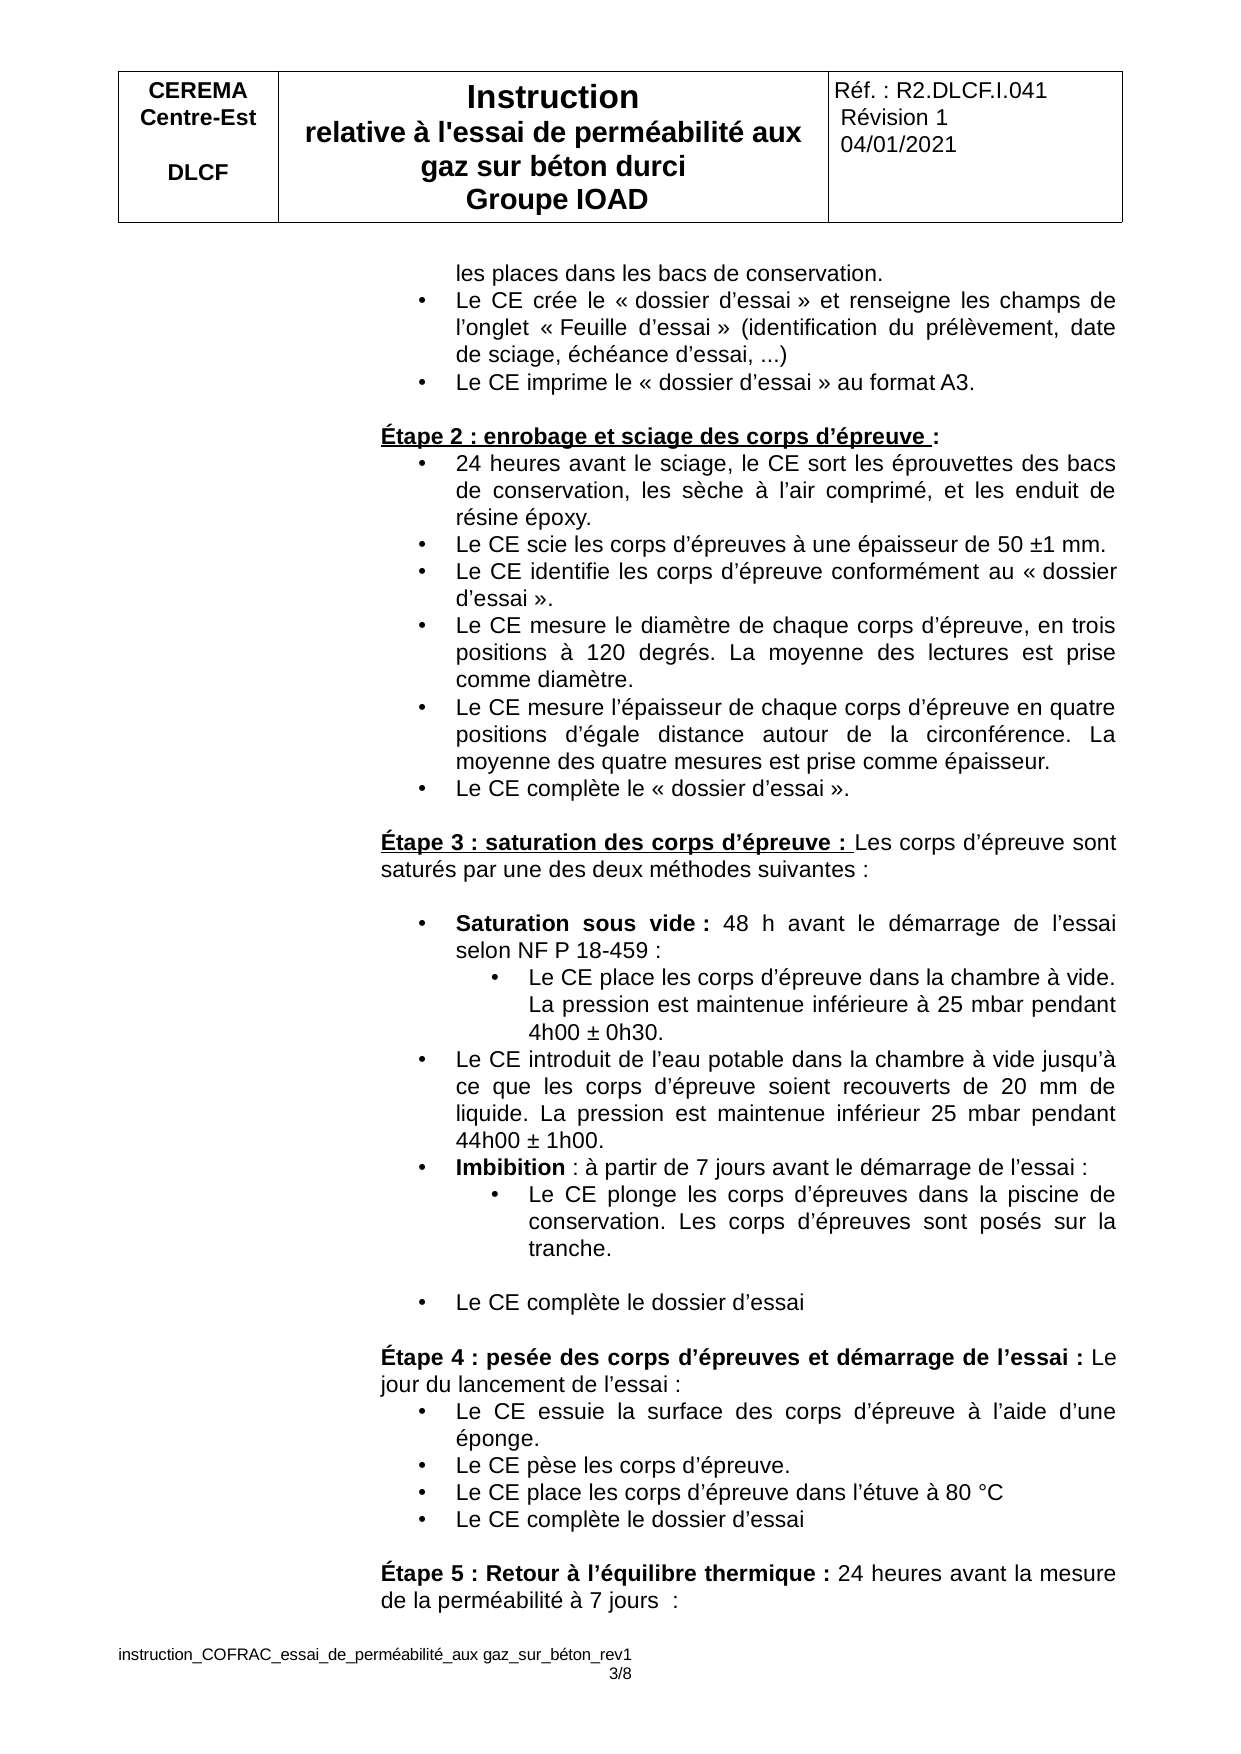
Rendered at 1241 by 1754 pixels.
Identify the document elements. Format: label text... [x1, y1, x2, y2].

table_cell [118, 254, 375, 1619]
table_cell Dispositions générales: Les dispositions figurants dans tous les documents listés dans le paragraphe « Documents de références », sont appliquées. Dispositions particulières: Conditions d’essais : Le gaz utilisé est du diazote (N2) La pression absolue d’entrée P0 a été calculée à partir de la pression atmosphérique standard au niveau de la mer (1 013 hPa) pour une altitude (alti) de 333 m, dans le cas de l’atmosphère normalisée type OACI (Organisation de l’Aviation Civile Internationale) : P0 = 974 hPa Étape 1 : réception des éprouvettes : le CE Procède à la réception des éprouvettes et la création d’un nouveau dossier essai : Le CE crée un nouvel enregistrement dans la feuille de calcul « suivit des essais de durabilité ». Il crée un nouveau un numéro SOA/KAZ. Ce numéro commence par les lettres : «KGAZ/ » suivi de l’année, suivi du symbole : « / », suivi d’un nombre débutant à un pour le premier essai de l’année puis incrémenté d’une unité à chaque nouvel essai. Le CE identifie les éprouvettes avec le numéro SOA/KGAZ et les places dans les bacs de conservation. Le CE crée le « dossier d’essai » et renseigne les champs de l’onglet « Feuille d’essai » (identification du prélèvement, date de sciage, échéance d’essai, ...) Le CE imprime le « dossier d’essai » au format A3. Étape 2 : enrobage et sciage des corps d’épreuve : 24 heures avant le sciage, le CE sort les éprouvettes des bacs de conservation, les sèche à l’air comprimé, et les enduit de résine époxy. Le CE scie les corps d’épreuves à une épaisseur de 50 ±1 mm. Le CE identifie les corps d’épreuve conformément au « dossier d’essai ». Le CE mesure le diamètre de chaque corps d’épreuve, en trois positions à 120 degrés. La moyenne des lectures est prise comme diamètre. Le CE mesure l’épaisseur de chaque corps d’épreuve en quatre positions d’égale distance autour de la circonférence. La moyenne des quatre mesures est prise comme épaisseur. Le CE complète le « dossier d’essai ». Étape 3 : saturation des corps d’épreuve : Les corps d’épreuve sont saturés par une des deux méthodes suivantes : Saturation sous vide : 48 h avant le démarrage de l’essai selon NF P 18-459 : Le CE place les corps d’épreuve dans la chambre à vide. La pression est maintenue inférieure à 25 mbar pendant 4h00 ± 0h30. Le CE introduit de l’eau potable dans la chambre à vide jusqu’à ce que les corps d’épreuve soient recouverts de 20 mm de liquide. La pression est maintenue inférieur 25 mbar pendant 44h00 ± 1h00. Imbibition : à partir de 7 jours avant le démarrage de l’essai : Le CE plonge les corps d’épreuves dans la piscine de conservation. Les corps d’épreuves sont posés sur la tranche. Le CE complète le dossier d’essai Étape 4 : pesée des corps d’épreuves et démarrage de l’essai : Le jour du lancement de l’essai : Le CE essuie la surface des corps d’épreuve à l’aide d’une éponge. Le CE pèse les corps d’épreuve. Le CE place les corps d’épreuve dans l’étuve à 80 °C Le CE complète le dossier d’essai Étape 5 : Retour à l’équilibre thermique : 24 heures avant la mesure de la perméabilité à 7 jours : Le CE sort les corps d’épreuves de l’étuve, les place dans un récipient étanche et dans la salle d’essai E24, régulée à 20°C. Le CE complète le dossier d’essai Étape 6 : Mesure de la masse et de la perméabilité à 7 jours : le 7ème jour suivant le lancement de l’essai : Le CE imprime les feuilles correspondant aux onglets « Mesures_7j » du dossier d’essai, elles constitueront les feuilles de paillasse. Le CE pèse les échantillons. Les masses sont notées sur les feuilles de paillasse. Le CE mesure la perméabilité au gaz pour les corps d’épreuves : Le corps d’épreuve est placé dans le perméabilimètre. La chambre à air assurant l’étanchéité du dispositif est gonflée à une pression comprise entre 8 et 10 bar. Une pression de 1,00±0,05 bar est appliquée à l’entrée de la cellule. Cette pression est enregistrée sur la feuille de paillasse. Une phase 30 minutes permet la stabilisation de la pression. Le volume suivi est choisi de façon à ce que le temps de passage soit supérieur à 20 s. 2 à 3 mesures du temps de parcours sont effectuées et la moyenne est calculée. Les mesures et la moyenne sont enregistrées sur la feuille de paillasse. les mesures sont répétées toutes les 15 minutes jusqu’à ce que l’écart entre les temps de parcours moyens soit inférieur à 3 %. En l’absence de stabilisation, les mesures sont arrêtées à la 5ème série de mesures. Le corps d‘épreuve est replacé dans le sac étanche. Le CE place les corps d’épreuve dans l’étuve à 80 °C Le CE complète le dossier essai. Étape 7 : Retour à l’équilibre thermique : 24 heures avant la mesure de la perméabilité à 28 jours : Le CE sort les corps d’épreuves de l’étuve, les place dans un récipient étanche et dans la salle d’essai E24, régulée à 20°C. Le CE complète le dossier d’essai Étape 8 : Mesure de la masse et de la perméabilité à 28 jours : le 28ème jour suivant le lancement de l’essai : Le CE imprime les feuilles correspondant aux onglets « Mesures_28j » du dossier d’essai, elles constitueront les feuilles de paillasse. Le CE pèse les échantillons. Les masses sont notées sur les feuilles de paillasse. Le CE mesure la perméabilité au gaz pour les corps d’épreuves : Le corps d’épreuve est placé dans le perméabilimètre. La chambre à air assurant l’étanchéité du dispositif est gonflée à une pression comprise entre 8 et 10 bar. Une pression de 1,00±0,05 bar est appliquée à l’entrée de la cellule. Cette pression est enregistrée sur la feuille de paillasse. Une phase 30 minutes permet la stabilisation de la pression. Le volume suivi est choisi de façon à ce que le temps de passage soit supérieur à 20 s. 2 à 3 mesures du temps de parcours sont effectuées et la moyenne est calculée. Les mesures et la moyenne sont enregistrées sur la feuille de paillasse. les mesures sont répétées toutes les 15 minutes jusqu’à ce que l’écart entre les temps de parcours moyens soit inférieur à 3 %. En l’absence de stabilisation, les mesures sont arrêtées à la 5ème série de mesures. Le corps d‘épreuve est replacé dans le sac étanche. Le CE place les corps d’épreuve dans l’étuve à 105 °C Le CE complète le dossier essai. Étape 9 : Mesure de la masse constante : Le CE sort les corps d’épreuve de l’étuve et les pèse. Les masses sont reportées sur la feuille d’essai. Si pour au moins un des corps d’épreuve, la variation de masse à 24 heures d’intervalle est : Supérieure à 0,05 % : Le CE replace les corps d’épreuve dans l’étuve à 105 °C L’étape 9 est répétée. Sinon : Le CE place les corps d’épreuve dans la salle d’essais à l’intérieur d’un récipient étanche. Le CE règle la température de salle d’essai E24 à 20°C. Le CE complète le dossier essai. Étape 10 : Mesure de la masse et de la perméabilité à l’état sec : Le CE imprime les feuilles correspondant aux onglets « Mesures_sec » du dossier d’essai, elles constitueront les feuilles de paillasse. Le CE pèse les échantillons. Les masses sont notées sur les feuilles de paillasse. Le CE mesure la perméabilité au gaz pour les corps d’épreuves : Le corps d’épreuve est placé dans le perméabilimètre. La chambre à air assurant l’étanchéité du dispositif est gonflée à une pression comprise entre 8 et 10 bar. Une pression de 1,00±0,05 bar est appliquée à l’entrée de la cellule. Cette pression est enregistrée sur la feuille de paillasse. Une phase 30 minutes permet la stabilisation de la pression. Le volume suivi est choisi de façon à ce que le temps de passage soit supérieur à 20 s. 2 à 3 mesures du temps de parcours sont effectuées et la moyenne est calculée. Les mesures et la moyenne sont enregistrées sur la feuille de paillasse. les mesures sont répétées toutes les 15 minutes jusqu’à ce que l’écart entre les temps de parcours moyens soit inférieur à 3 %. En l’absence de stabilisation, les mesures sont arrêtées à la 5ème série de mesures. Le CE complète le dossier essai. À ce stade, le PV d’essais a été généré automatiquement. étape 11 : Le procès-verbal est transmis au RE : Afin de valider le PV, le CE transmet les documents suivants au RE Le projet de procès-verbal. Une impression de l’onglet intitulé « feuille de vérification » Les feuilles de paillasse pour les échéances à 7 jours, 28jours, et à sec. Le RE vérifie le contenu et la concordance des informations entre les différents documents, et signe le procès-verbal. Le PV est envoyé au client. Un exemplaire est archivé dans le classeur « PV KGAZ » situé dans la salle E24. Un autre exemplaire est conservé à l'intérieur du dossier essai dans le même bureau. [375, 254, 1123, 1619]
